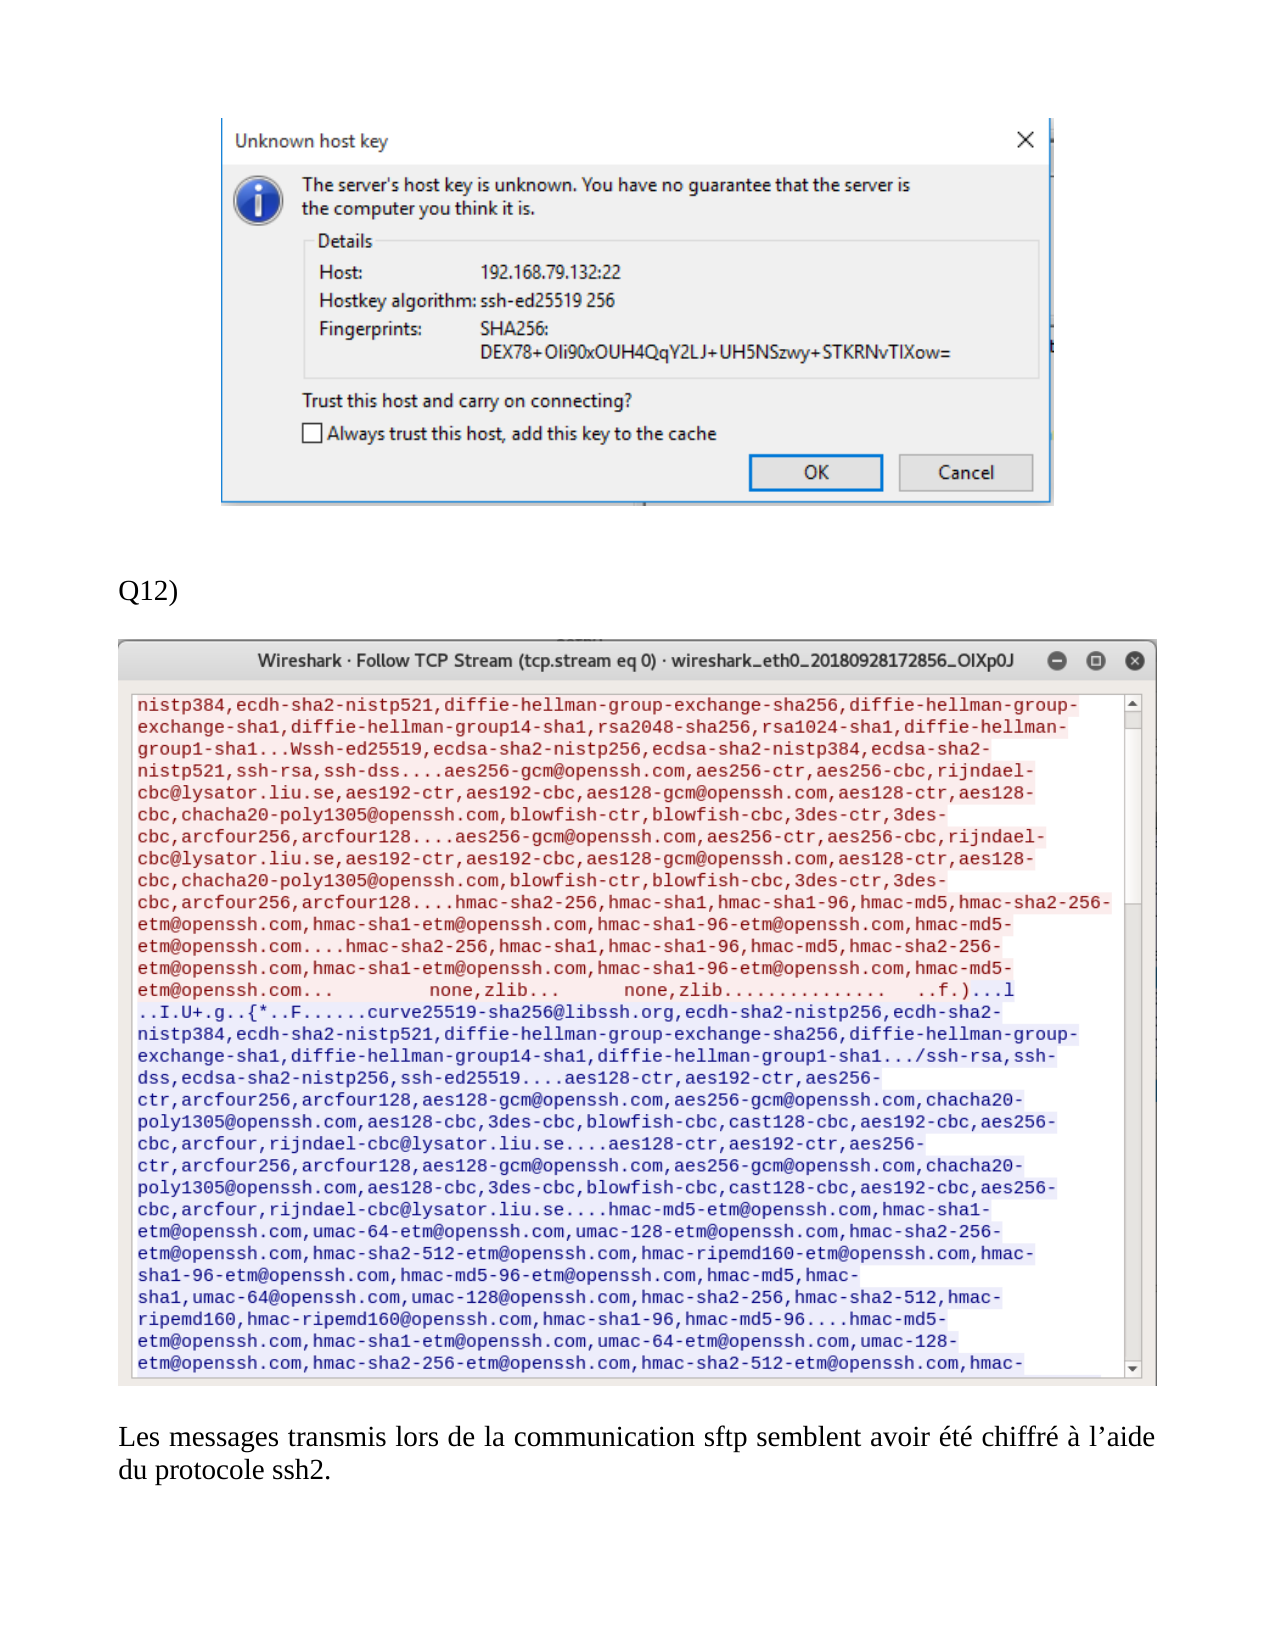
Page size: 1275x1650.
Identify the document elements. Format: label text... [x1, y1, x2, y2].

text Q12) [118, 573, 1157, 606]
picture [221, 118, 1054, 506]
text Les messages transmis lors de la communication sftp semblent avoir été chiffré à l’aide du protocole ssh2. [118, 1419, 1157, 1486]
picture [118, 639, 1157, 1386]
